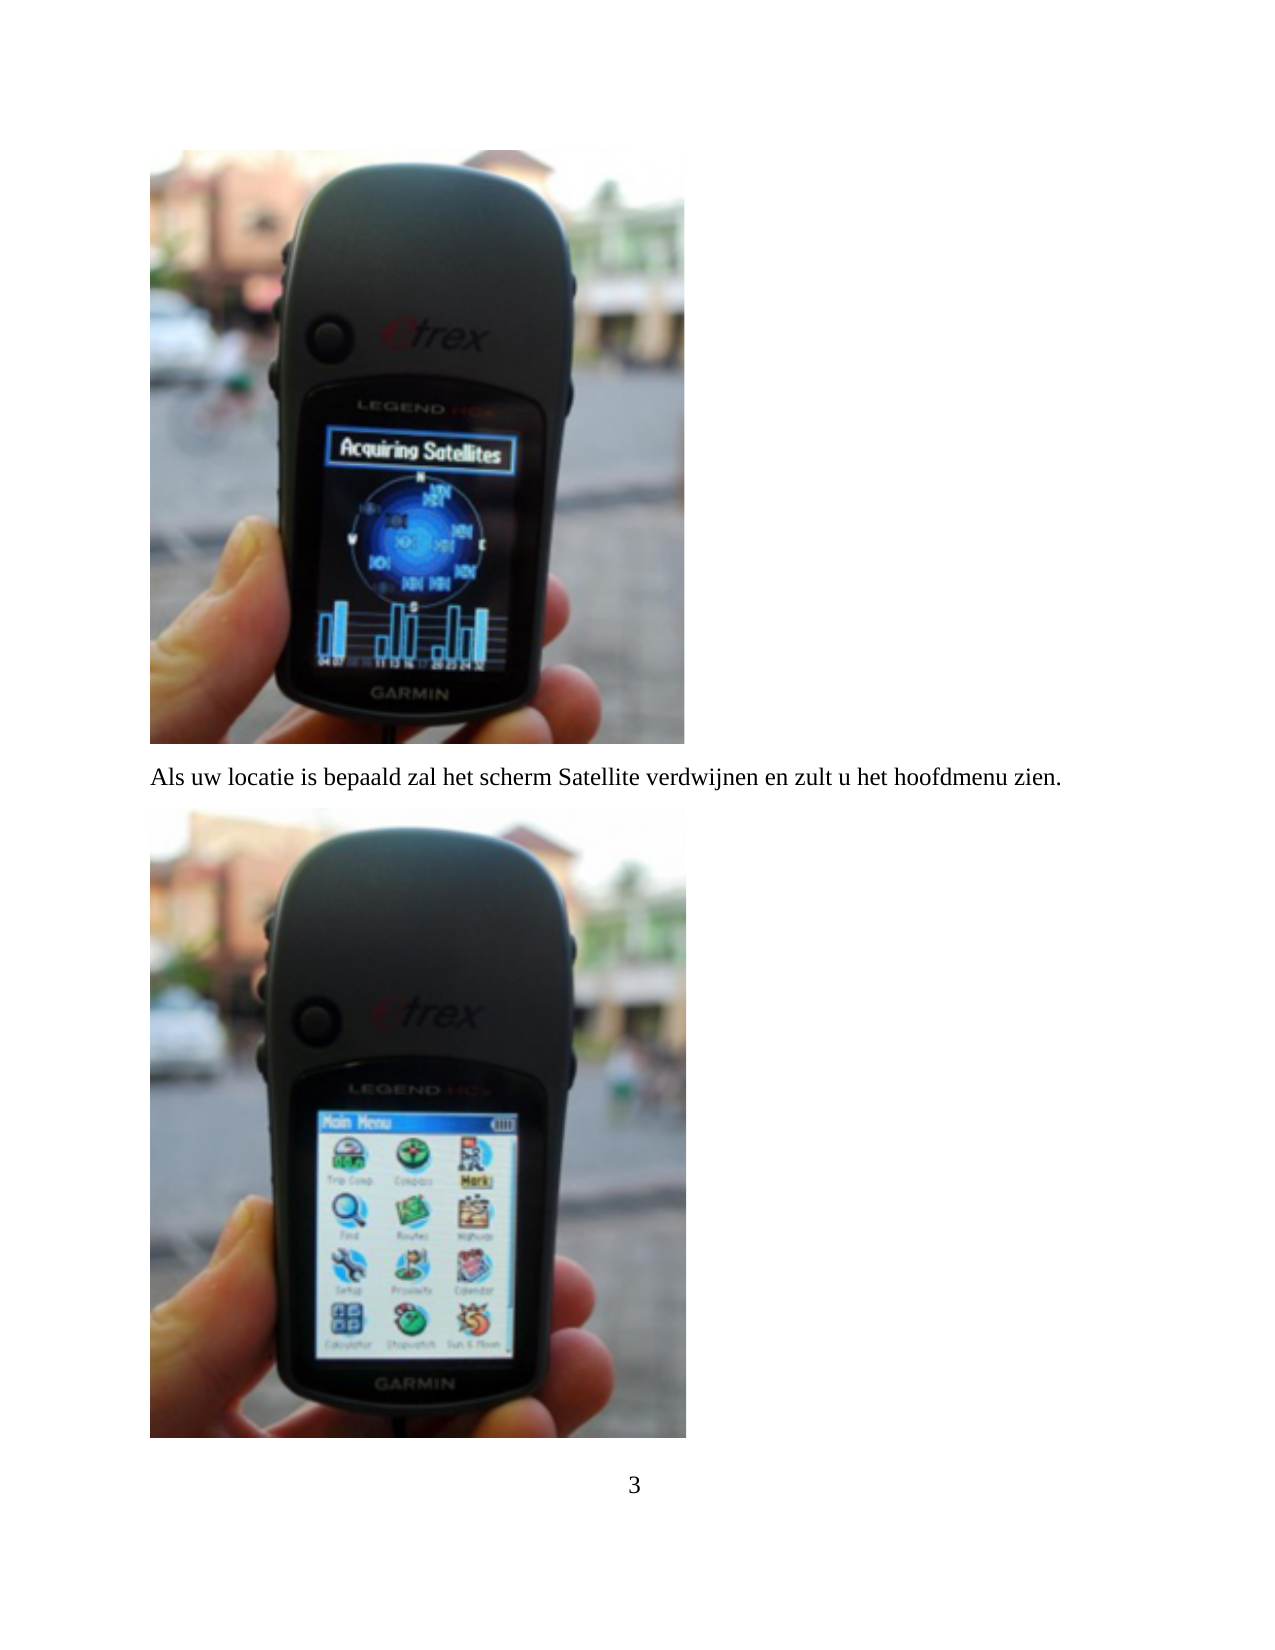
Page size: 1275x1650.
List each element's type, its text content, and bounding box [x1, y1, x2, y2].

picture [150, 808, 687, 1438]
text Als uw locatie is bepaald zal het scherm Satellite verdwijnen en zult u het hoofdmenu zien. [150, 762, 1125, 791]
picture [150, 150, 685, 744]
